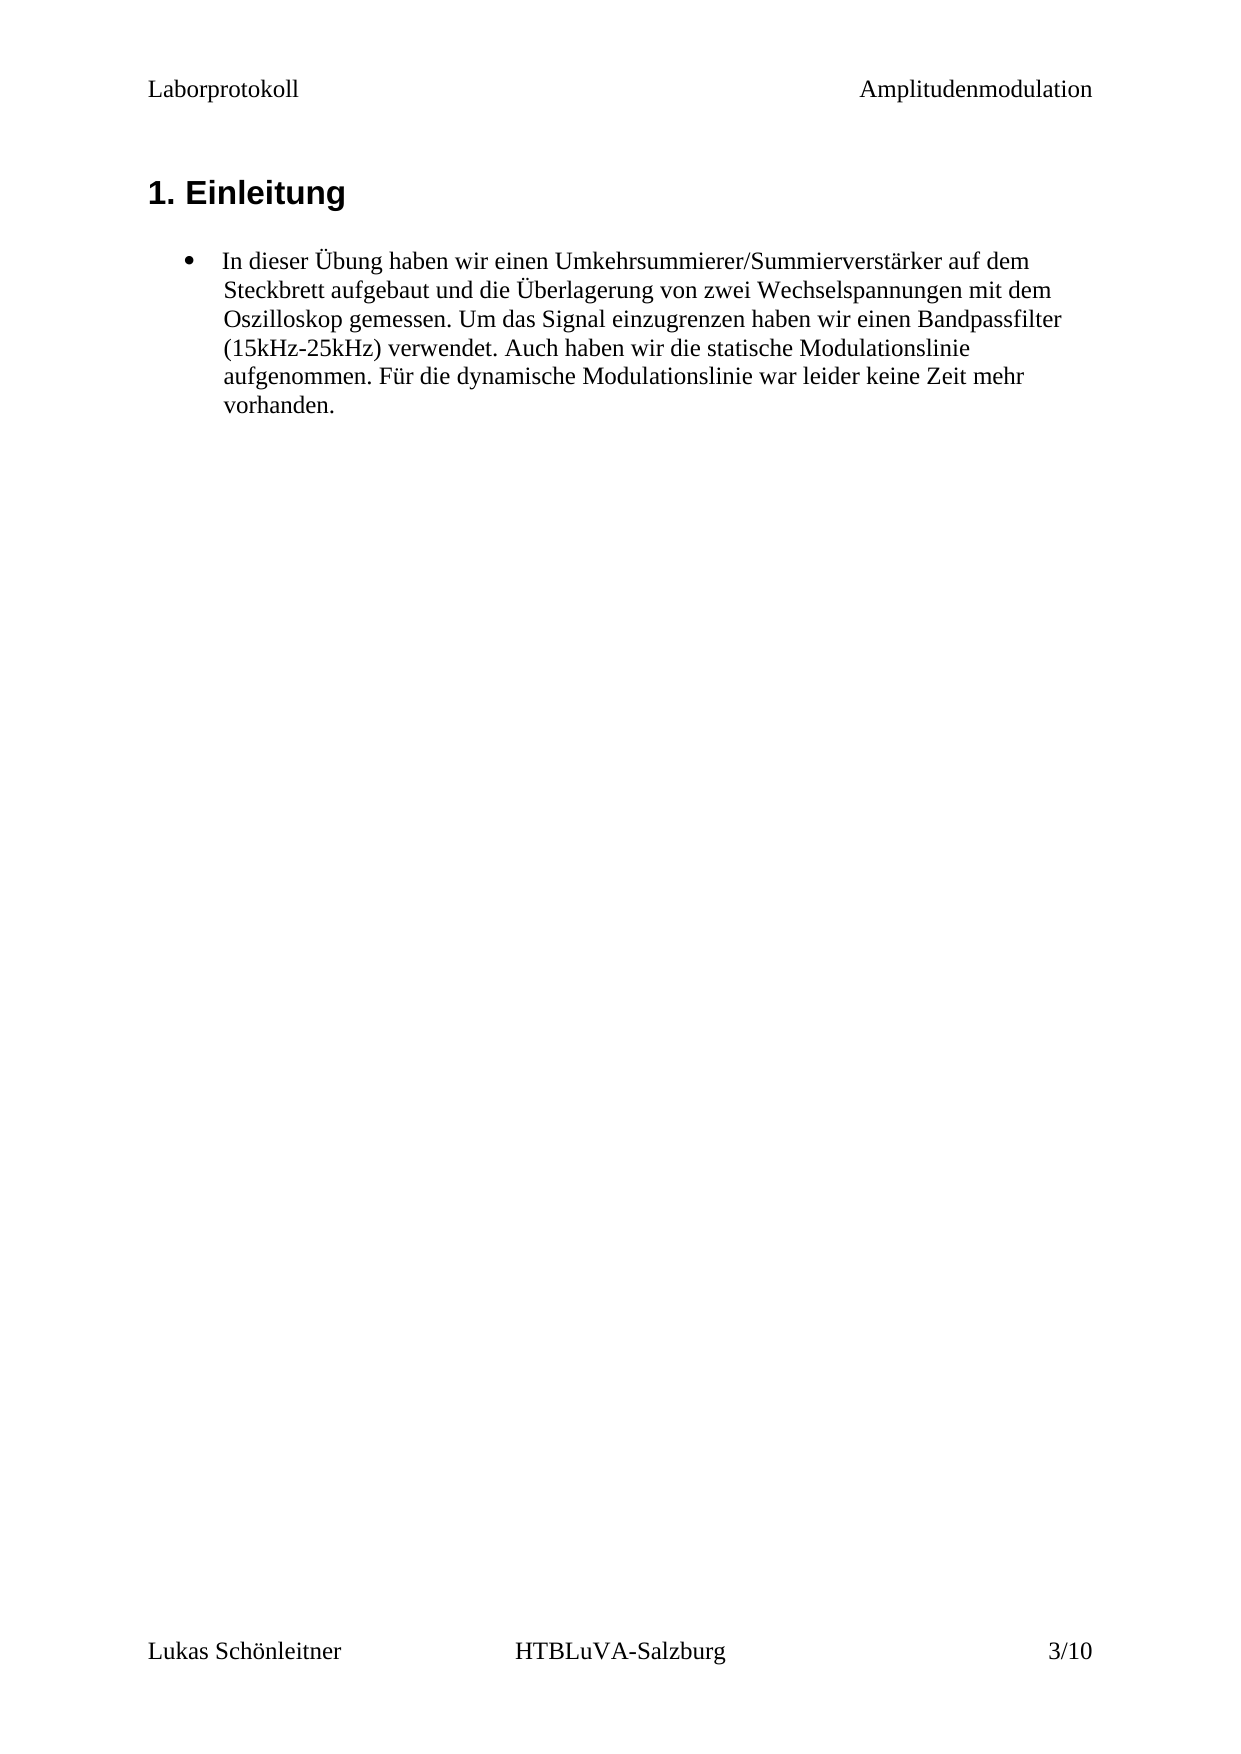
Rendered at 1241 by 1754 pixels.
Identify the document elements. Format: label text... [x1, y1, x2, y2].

list In dieser Übung haben wir einen Umkehrsummierer/Summierverstärker auf dem Steckbrett aufgebaut und die Überlagerung von zwei Wechselspannungen mit dem Oszilloskop gemessen. Um das Signal einzugrenzen haben wir einen Bandpassfilter (15kHz-25kHz) verwendet. Auch haben wir die statische Modulationslinie aufgenommen. Für die dynamische Modulationslinie war leider keine Zeit mehr vorhanden. [185, 246, 1092, 419]
subtitle Einleitung [148, 173, 1092, 211]
